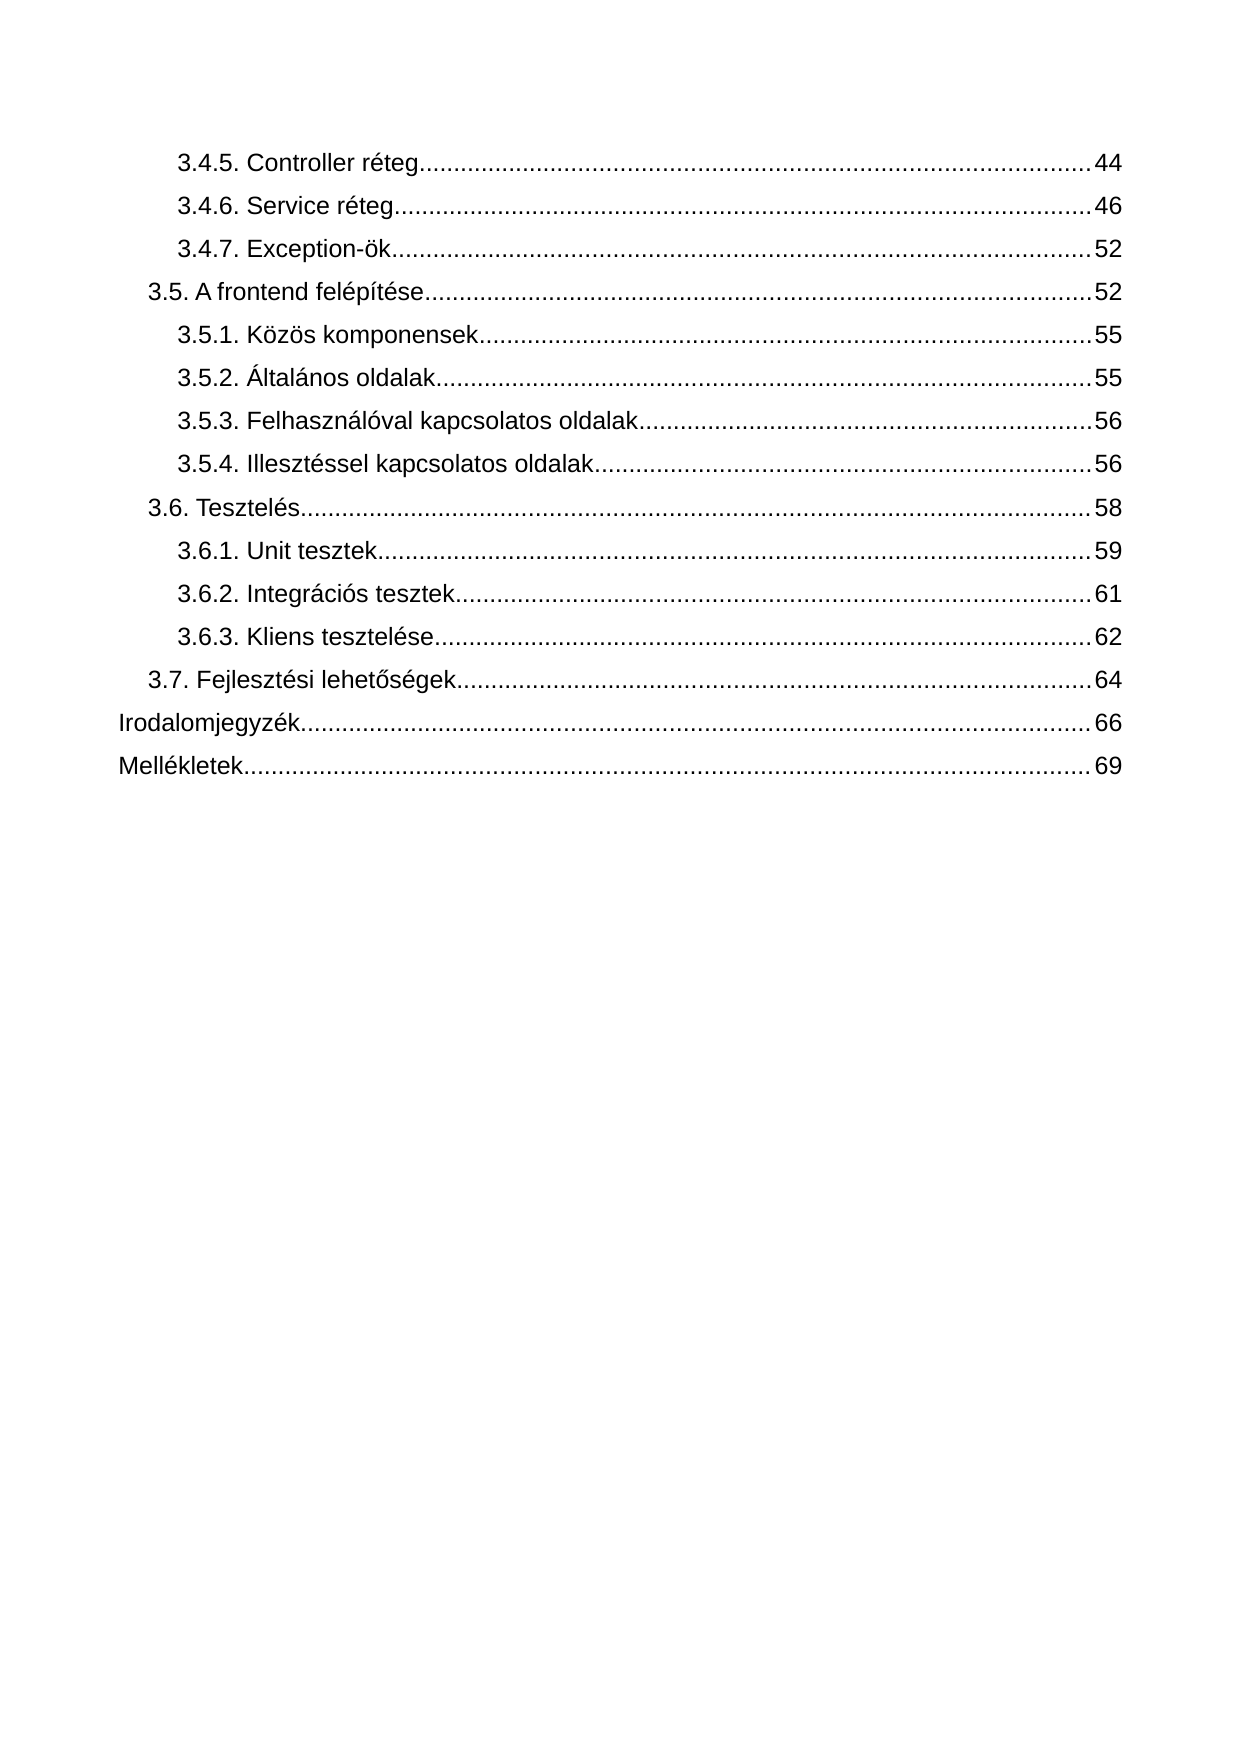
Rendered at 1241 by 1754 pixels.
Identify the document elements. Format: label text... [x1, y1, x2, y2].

text 3.4.6. Service réteg 46 [177, 191, 1122, 219]
text 3.6.1. Unit tesztek 59 [177, 536, 1122, 564]
text 3.5.1. Közös komponensek 55 [177, 320, 1122, 349]
text 3.5.4. Illesztéssel kapcsolatos oldalak 56 [177, 449, 1122, 478]
text Irodalomjegyzék 66 [118, 708, 1122, 737]
text 3.4.5. Controller réteg 44 [177, 148, 1122, 176]
text 3.6.2. Integrációs tesztek 61 [177, 579, 1122, 608]
text 3.7. Fejlesztési lehetőségek 64 [148, 665, 1122, 694]
text 3.6. Tesztelés 58 [148, 493, 1122, 521]
text Mellékletek 69 [118, 751, 1122, 780]
text 3.6.3. Kliens tesztelése 62 [177, 622, 1122, 651]
text 3.4.7. Exception-ök 52 [177, 234, 1122, 263]
text 3.5.2. Általános oldalak 55 [177, 363, 1122, 392]
text 3.5.3. Felhasználóval kapcsolatos oldalak 56 [177, 406, 1122, 435]
text 3.5. A frontend felépítése 52 [148, 277, 1122, 306]
